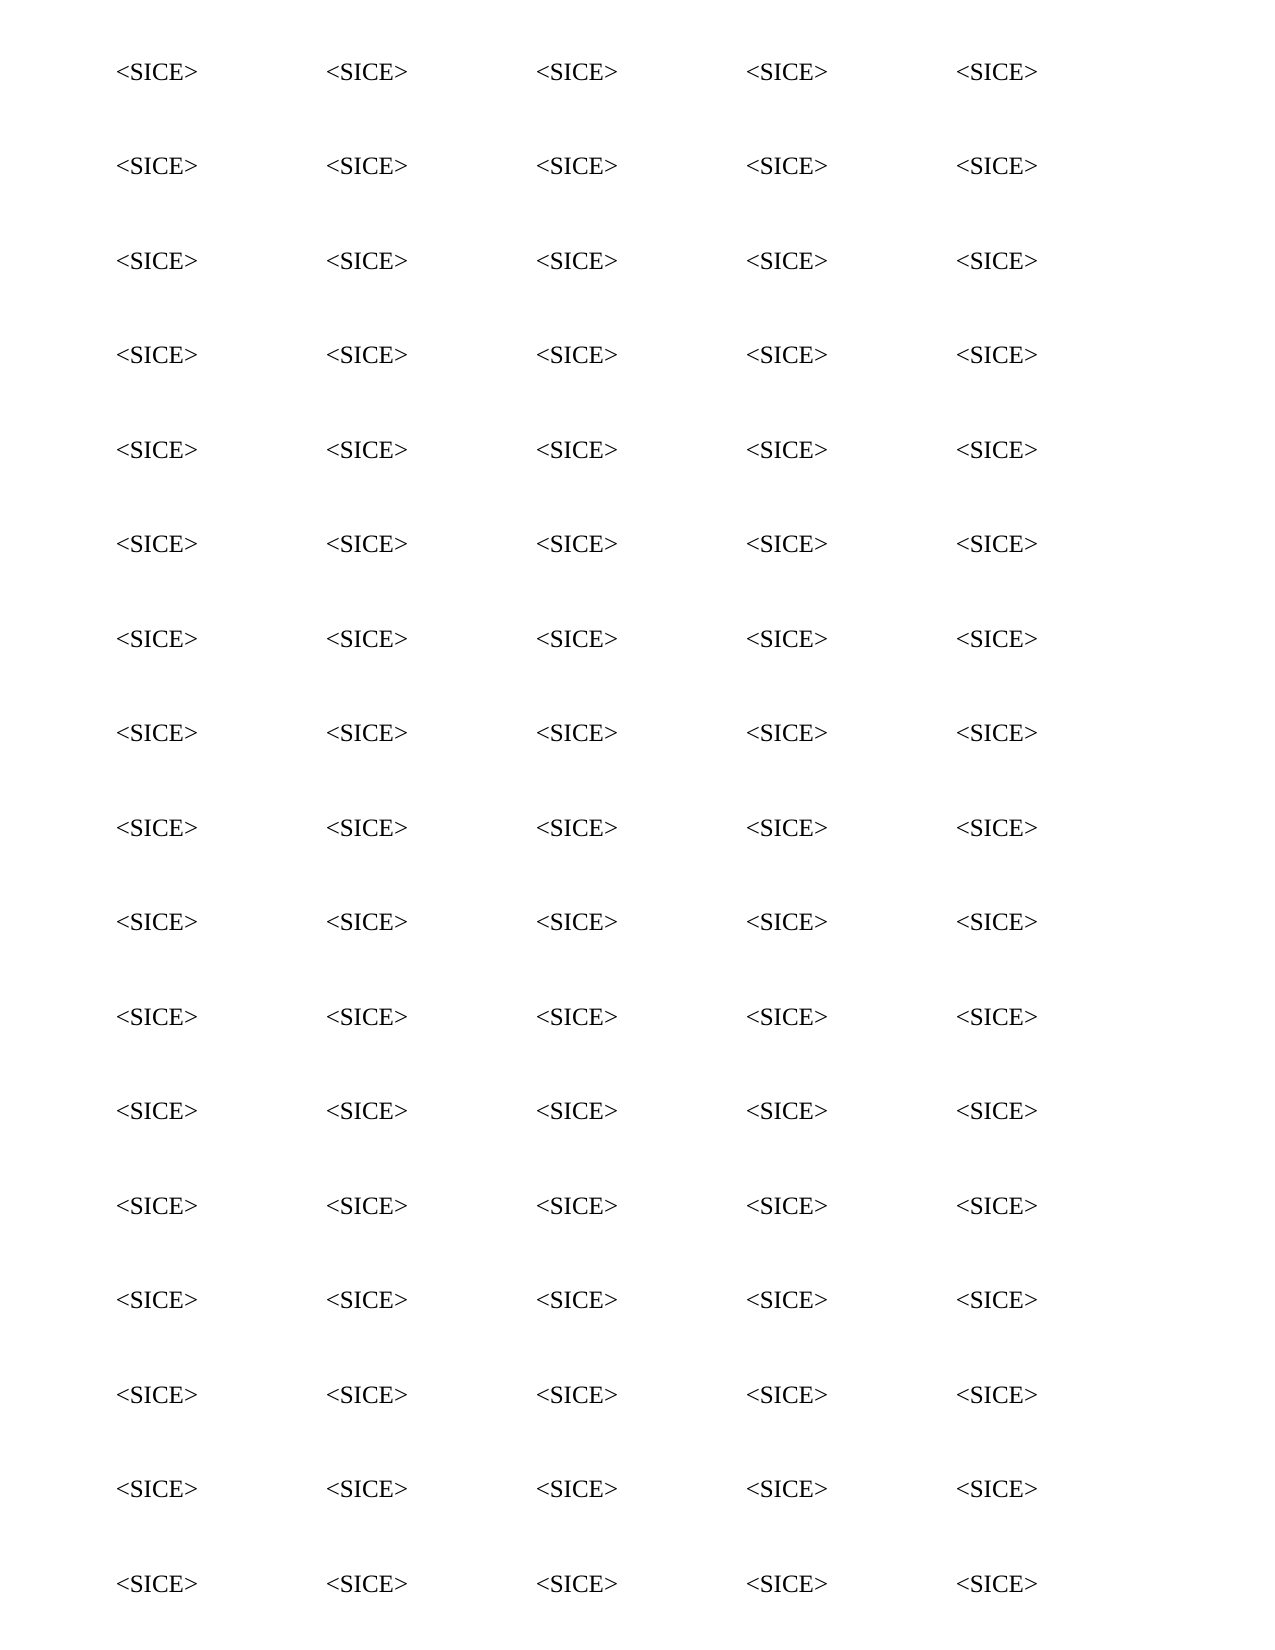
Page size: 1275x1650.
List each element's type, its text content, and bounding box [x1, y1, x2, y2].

text <SICE> [536, 1096, 727, 1125]
text <SICE> [746, 1096, 937, 1125]
text <SICE> [536, 907, 727, 936]
text <SICE> [116, 57, 307, 86]
text <SICE> [746, 1569, 937, 1597]
text <SICE> [746, 246, 937, 275]
text <SICE> [536, 718, 727, 747]
text <SICE> [536, 1002, 727, 1031]
text <SICE> [746, 1002, 937, 1031]
text <SICE> [746, 813, 937, 842]
text <SICE> [326, 624, 517, 653]
text <SICE> [116, 151, 307, 180]
text <SICE> [116, 813, 307, 842]
text <SICE> [536, 246, 727, 275]
text <SICE> [116, 1380, 307, 1408]
text <SICE> [746, 151, 937, 180]
text <SICE> [746, 435, 937, 464]
text <SICE> [326, 57, 517, 86]
text <SICE> [956, 718, 1147, 747]
text <SICE> [746, 1285, 937, 1314]
text <SICE> [116, 1569, 307, 1597]
text <SICE> [956, 1569, 1147, 1597]
text <SICE> [746, 529, 937, 558]
text <SICE> [956, 1096, 1147, 1125]
text <SICE> [326, 718, 517, 747]
text <SICE> [116, 435, 307, 464]
text <SICE> [956, 907, 1147, 936]
text <SICE> [326, 1285, 517, 1314]
text <SICE> [536, 624, 727, 653]
text <SICE> [326, 529, 517, 558]
text <SICE> [116, 1096, 307, 1125]
text <SICE> [956, 1285, 1147, 1314]
text <SICE> [956, 1002, 1147, 1031]
text <SICE> [536, 435, 727, 464]
text <SICE> [956, 340, 1147, 369]
text <SICE> [326, 435, 517, 464]
text <SICE> [956, 1380, 1147, 1408]
text <SICE> [746, 907, 937, 936]
text <SICE> [536, 529, 727, 558]
text <SICE> [326, 1569, 517, 1597]
text <SICE> [116, 1002, 307, 1031]
text <SICE> [956, 813, 1147, 842]
text <SICE> [746, 57, 937, 86]
text <SICE> [116, 1474, 307, 1503]
text <SICE> [746, 340, 937, 369]
text <SICE> [536, 813, 727, 842]
text <SICE> [326, 907, 517, 936]
text <SICE> [956, 246, 1147, 275]
text <SICE> [746, 1380, 937, 1408]
text <SICE> [536, 151, 727, 180]
text <SICE> [956, 624, 1147, 653]
text <SICE> [116, 340, 307, 369]
text <SICE> [326, 1191, 517, 1219]
text <SICE> [116, 907, 307, 936]
text <SICE> [326, 1096, 517, 1125]
text <SICE> [326, 1002, 517, 1031]
text <SICE> [326, 813, 517, 842]
text <SICE> [116, 246, 307, 275]
text <SICE> [536, 1474, 727, 1503]
text <SICE> [326, 151, 517, 180]
text <SICE> [956, 1191, 1147, 1219]
text <SICE> [746, 718, 937, 747]
text <SICE> [956, 529, 1147, 558]
text <SICE> [536, 1191, 727, 1219]
text <SICE> [746, 1191, 937, 1219]
text <SICE> [326, 1380, 517, 1408]
text <SICE> [116, 624, 307, 653]
text <SICE> [956, 1474, 1147, 1503]
text <SICE> [746, 624, 937, 653]
text <SICE> [536, 1380, 727, 1408]
text <SICE> [536, 1285, 727, 1314]
text <SICE> [116, 1285, 307, 1314]
text <SICE> [536, 1569, 727, 1597]
text <SICE> [116, 718, 307, 747]
text <SICE> [326, 246, 517, 275]
text <SICE> [116, 1191, 307, 1219]
text <SICE> [326, 1474, 517, 1503]
text <SICE> [536, 340, 727, 369]
text <SICE> [116, 529, 307, 558]
text <SICE> [956, 57, 1147, 86]
text <SICE> [956, 151, 1147, 180]
text <SICE> [746, 1474, 937, 1503]
text <SICE> [326, 340, 517, 369]
text <SICE> [956, 435, 1147, 464]
text <SICE> [536, 57, 727, 86]
